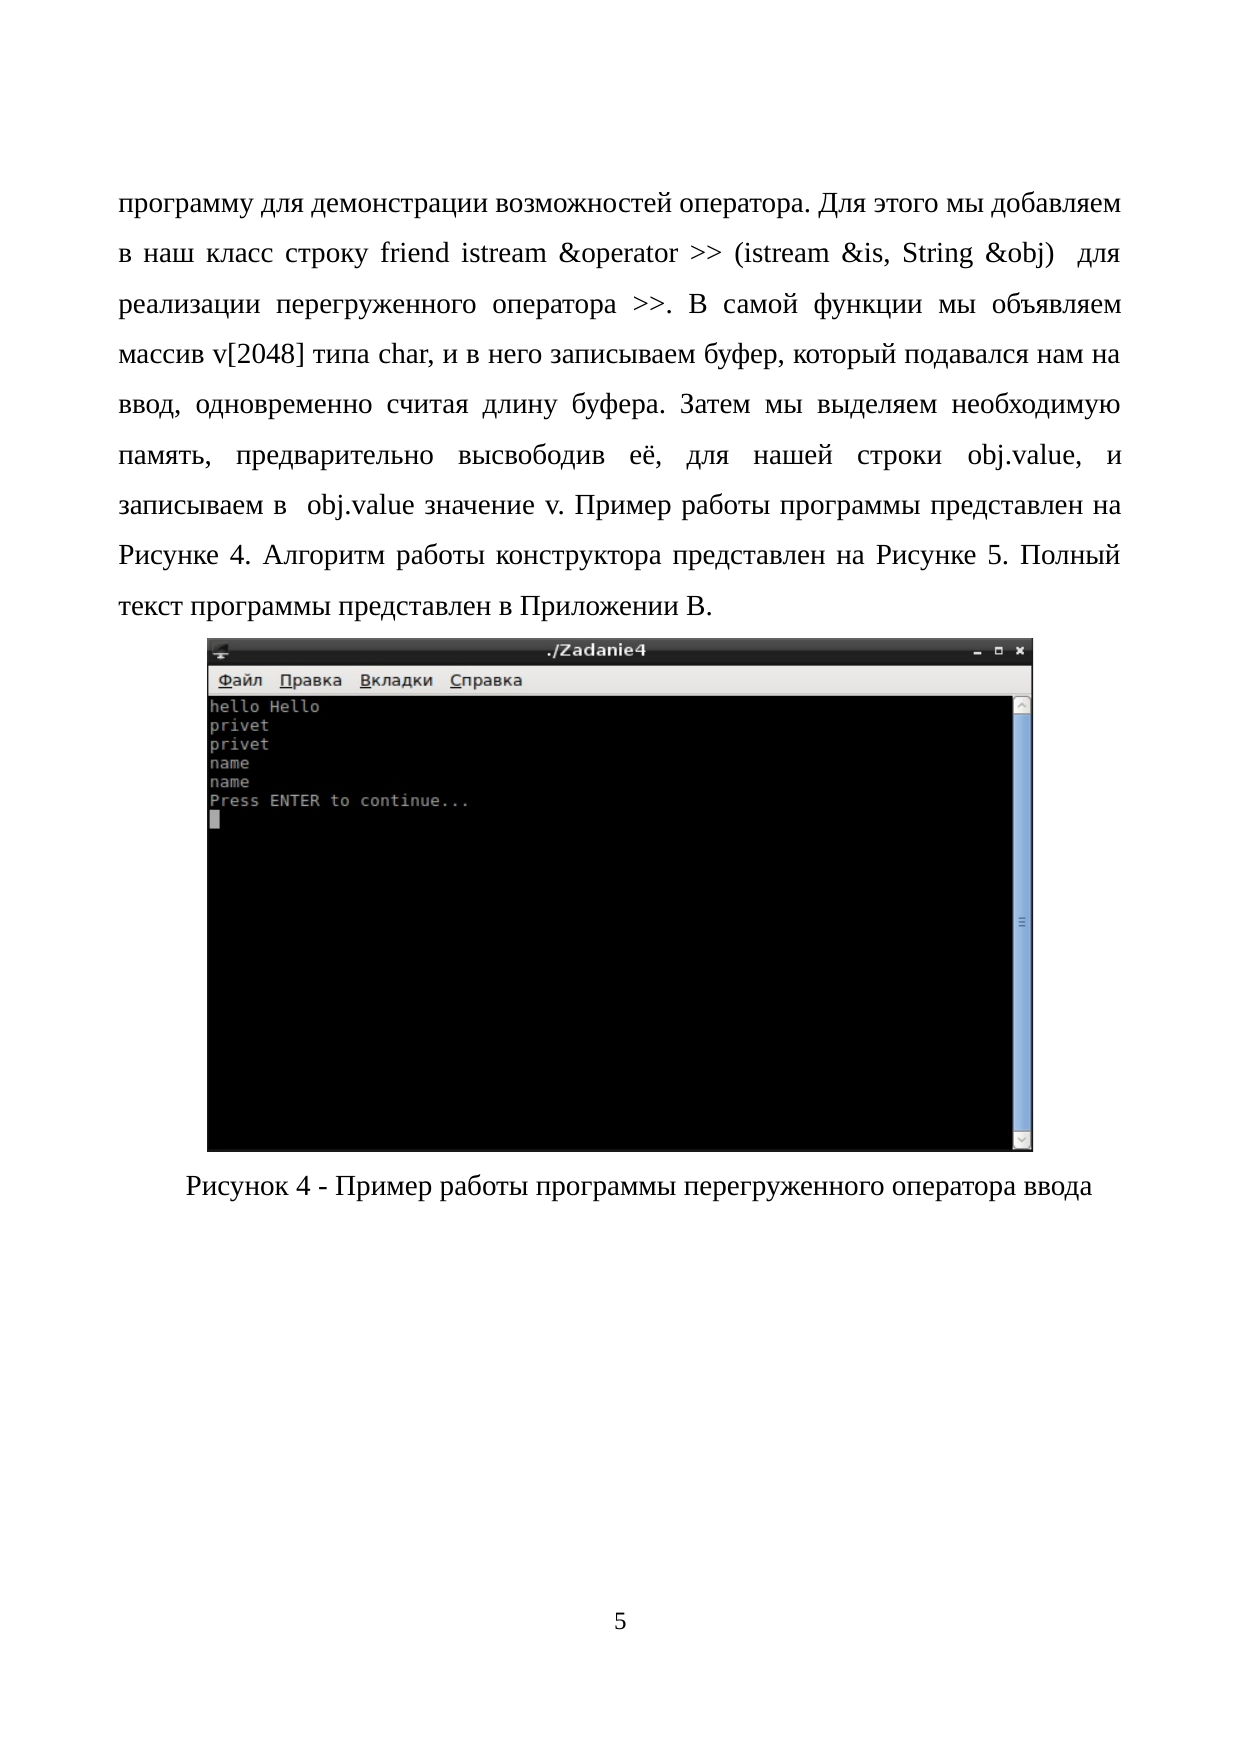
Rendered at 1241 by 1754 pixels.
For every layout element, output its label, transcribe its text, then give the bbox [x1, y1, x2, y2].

list Пример работы программы перегруженного оператора ввода [156, 650, 1122, 1202]
text программу для демонстрации возможностей оператора. Для этого мы добавляем в наш класс строку friend istream &operator >> (istream &is, String &obj) для реализации перегруженного оператора >>. В самой функции мы объявляем массив v[2048] типа char, и в него записываем буфер, который подавался нам на ввод, одновременно считая длину буфера. Затем мы выделяем необходимую память, предварительно высвободив её, для нашей строки obj.value, и записываем в obj.value значение v. Пример работы программы представлен на Рисунке 4. Алгоритм работы конструктора представлен на Рисунке 5. Полный текст программы представлен в Приложении В. [118, 185, 1122, 621]
picture [207, 638, 1034, 1152]
